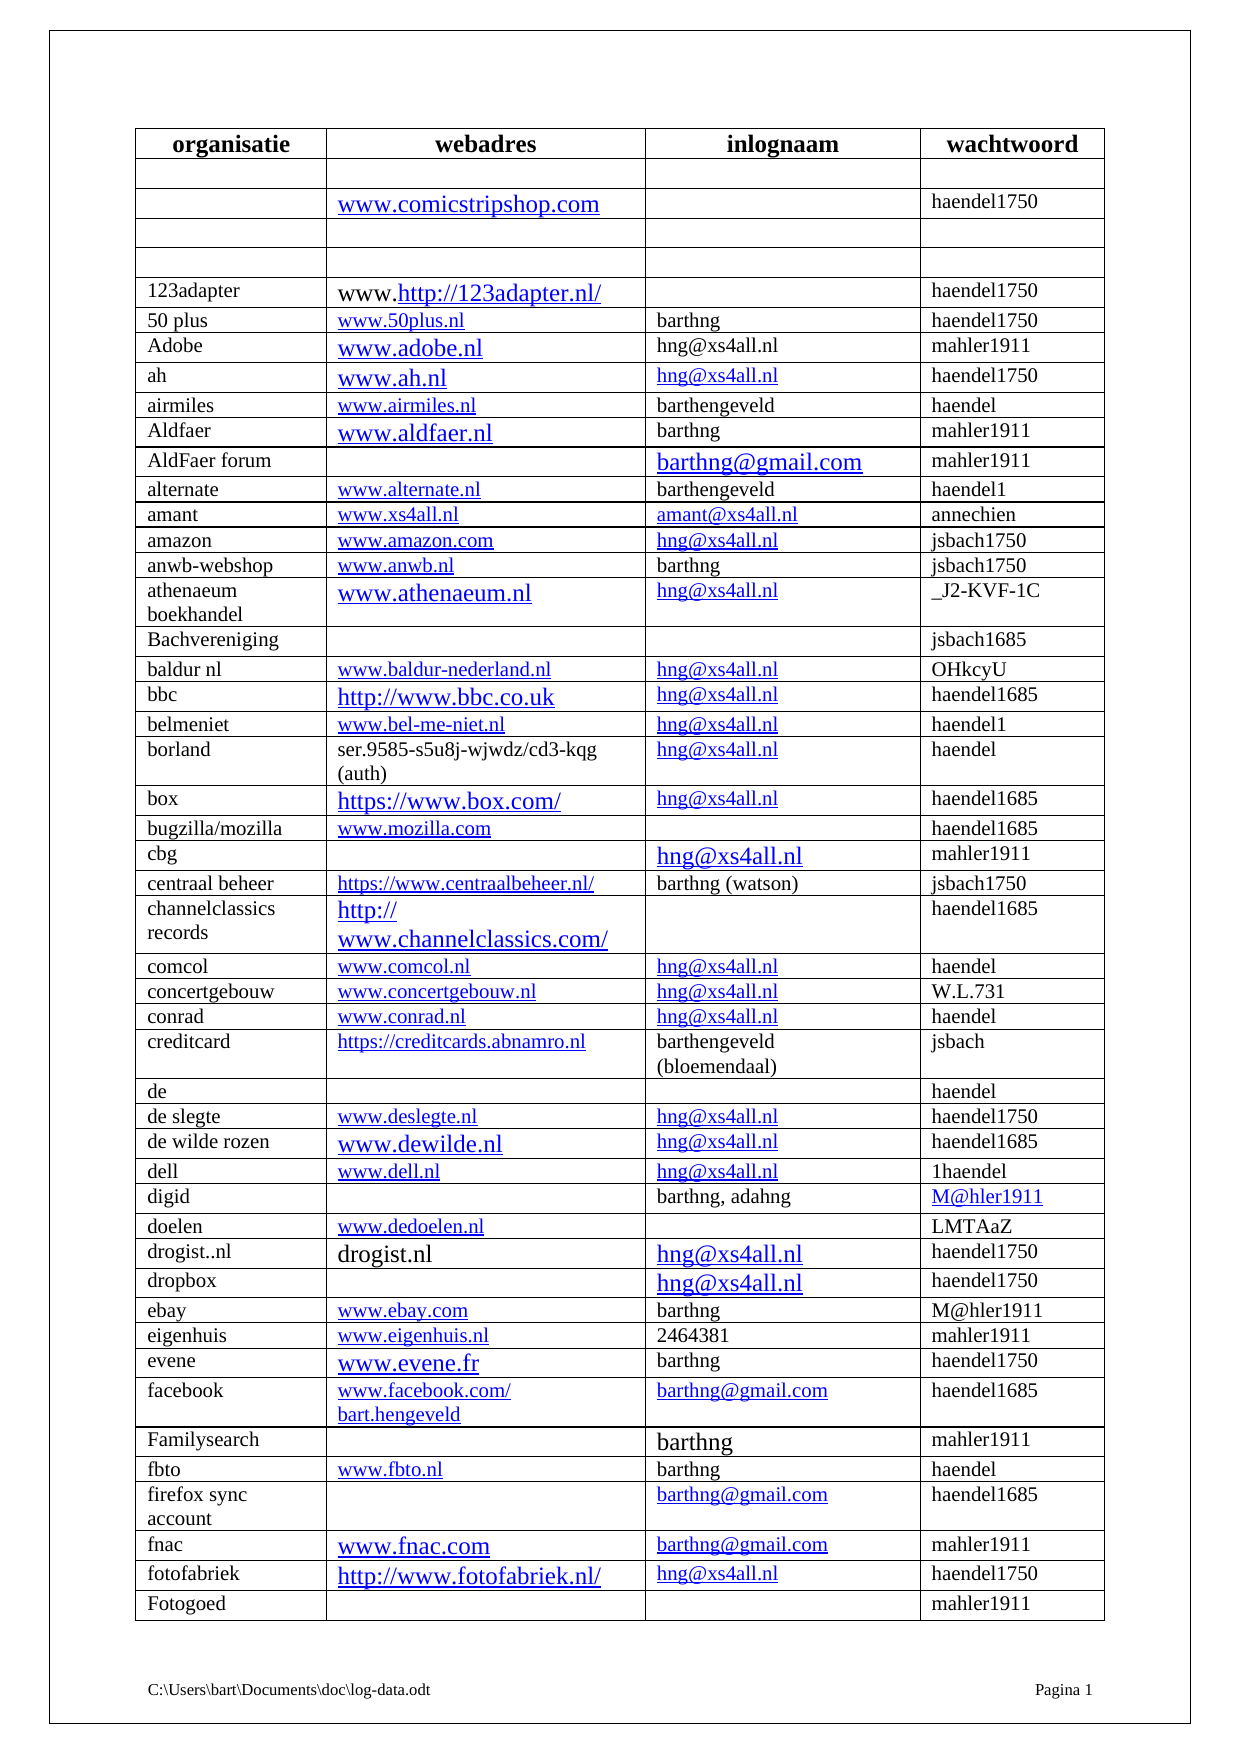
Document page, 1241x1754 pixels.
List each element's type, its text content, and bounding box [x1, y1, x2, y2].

table_cell barthng [646, 1298, 920, 1322]
table_cell haendel1685 [921, 1482, 1104, 1530]
table_cell www.deslegte.nl [327, 1104, 645, 1128]
table_cell [136, 248, 326, 277]
table_cell haendel1685 [921, 1129, 1104, 1158]
table_header webadres [327, 129, 645, 158]
table_cell [646, 1214, 920, 1238]
table_cell conrad [136, 1004, 326, 1028]
table_cell jsbach1685 [921, 627, 1104, 656]
table_cell www.http://123adapter.nl/ [327, 278, 645, 307]
table_cell www.evene.fr [327, 1349, 645, 1377]
table_cell barthengeveld [646, 393, 920, 417]
table_cell _J2-KVF-1C [921, 578, 1104, 626]
table_cell Adobe [136, 333, 326, 362]
table_cell www.athenaeum.nl [327, 578, 645, 626]
table_cell [136, 189, 326, 217]
table_cell anwb-webshop [136, 553, 326, 577]
table_cell [327, 627, 645, 656]
table_cell facebook [136, 1378, 326, 1426]
table_cell hng@xs4all.nl [646, 1004, 920, 1028]
table_cell fotofabriek [136, 1561, 326, 1590]
table_cell www.eigenhuis.nl [327, 1323, 645, 1347]
table_cell mahler1911 [921, 418, 1104, 446]
table_cell hng@xs4all.nl [646, 737, 920, 785]
table_cell barthng [646, 1349, 920, 1377]
table_cell www.amazon.com [327, 528, 645, 552]
table_cell www.baldur-nederland.nl [327, 657, 645, 681]
table_cell haendel1750 [921, 1349, 1104, 1377]
table_cell haendel1750 [921, 1239, 1104, 1267]
table_cell de [136, 1079, 326, 1103]
table_cell [327, 1184, 645, 1212]
table_cell haendel1685 [921, 816, 1104, 840]
table_cell [327, 841, 645, 869]
table_cell borland [136, 737, 326, 785]
table_cell mahler1911 [921, 1428, 1104, 1456]
table_cell athenaeum boekhandel [136, 578, 326, 626]
table_cell concertgebouw [136, 979, 326, 1003]
table_cell www.dell.nl [327, 1159, 645, 1183]
table_cell alternate [136, 477, 326, 501]
table_cell OHkcyU [921, 657, 1104, 681]
table_cell https://creditcards.abnamro.nl [327, 1030, 645, 1078]
table_cell haendel [921, 1457, 1104, 1481]
table_cell bugzilla/mozilla [136, 816, 326, 840]
table_cell mahler1911 [921, 1531, 1104, 1560]
table_cell haendel1750 [921, 189, 1104, 217]
table_cell http://www.channelclassics.com/ [327, 896, 645, 953]
table_cell [327, 1482, 645, 1530]
table_cell baldur nl [136, 657, 326, 681]
table_cell [136, 219, 326, 247]
table_cell airmiles [136, 393, 326, 417]
table_cell [646, 1079, 920, 1103]
table_cell 123adapter [136, 278, 326, 307]
table_cell [646, 219, 920, 247]
table_cell [646, 1591, 920, 1620]
table_cell haendel [921, 393, 1104, 417]
table_cell [646, 159, 920, 188]
table_cell www.aldfaer.nl [327, 418, 645, 446]
table_cell de wilde rozen [136, 1129, 326, 1158]
table_cell amant [136, 503, 326, 526]
table_cell www.mozilla.com [327, 816, 645, 840]
table_cell haendel1750 [921, 363, 1104, 392]
table_cell M@hler1911 [921, 1298, 1104, 1322]
table_cell haendel1750 [921, 278, 1104, 307]
table_cell W.L.731 [921, 979, 1104, 1003]
table_cell drogist.nl [327, 1239, 645, 1267]
table_cell [327, 248, 645, 277]
table_cell jsbach [921, 1030, 1104, 1078]
table_cell amant@xs4all.nl [646, 503, 920, 526]
table_cell bbc [136, 682, 326, 711]
table_cell annechien [921, 503, 1104, 526]
table_cell fbto [136, 1457, 326, 1481]
table_cell [646, 816, 920, 840]
table_cell [646, 278, 920, 307]
table_cell drogist..nl [136, 1239, 326, 1267]
table_cell www.fnac.com [327, 1531, 645, 1560]
table_cell haendel [921, 1004, 1104, 1028]
table_cell barthng [646, 418, 920, 446]
table_cell M@hler1911 [921, 1184, 1104, 1212]
table_cell fnac [136, 1531, 326, 1560]
table_cell www.concertgebouw.nl [327, 979, 645, 1003]
table_cell de slegte [136, 1104, 326, 1128]
table_cell haendel1685 [921, 786, 1104, 814]
table_cell doelen [136, 1214, 326, 1238]
table_cell www.airmiles.nl [327, 393, 645, 417]
table_cell haendel [921, 737, 1104, 785]
table_cell LMTAaZ [921, 1214, 1104, 1238]
table_cell mahler1911 [921, 841, 1104, 869]
table_cell hng@xs4all.nl [646, 333, 920, 362]
table_cell hng@xs4all.nl [646, 363, 920, 392]
table_cell barthng [646, 1457, 920, 1481]
table_cell evene [136, 1349, 326, 1377]
table_cell [646, 248, 920, 277]
table_header wachtwoord [921, 129, 1104, 158]
table_cell haendel1685 [921, 896, 1104, 953]
table_cell ah [136, 363, 326, 392]
table_cell [327, 1591, 645, 1620]
table_cell www.ah.nl [327, 363, 645, 392]
table_cell hng@xs4all.nl [646, 1239, 920, 1267]
table_cell [327, 1428, 645, 1456]
table_header organisatie [136, 129, 326, 158]
table_cell [327, 219, 645, 247]
table_cell barthng@gmail.com [646, 1482, 920, 1530]
table_cell [136, 159, 326, 188]
table_cell ebay [136, 1298, 326, 1322]
table_cell [646, 896, 920, 953]
table_cell barthng [646, 553, 920, 577]
table_cell eigenhuis [136, 1323, 326, 1347]
table_cell Bachvereniging [136, 627, 326, 656]
table_cell barthng [646, 308, 920, 332]
table_cell www.ebay.com [327, 1298, 645, 1322]
table_cell mahler1911 [921, 1591, 1104, 1620]
table_cell dropbox [136, 1269, 326, 1297]
table_cell www.anwb.nl [327, 553, 645, 577]
table_cell hng@xs4all.nl [646, 712, 920, 736]
table_cell [646, 627, 920, 656]
table_cell haendel1750 [921, 1269, 1104, 1297]
table_cell www.fbto.nl [327, 1457, 645, 1481]
table_cell haendel1 [921, 477, 1104, 501]
table_cell haendel1750 [921, 308, 1104, 332]
table_cell Familysearch [136, 1428, 326, 1456]
table_cell www.facebook.com/bart.hengeveld [327, 1378, 645, 1426]
table_cell www.alternate.nl [327, 477, 645, 501]
table_cell haendel1750 [921, 1104, 1104, 1128]
table_cell barthng, adahng [646, 1184, 920, 1212]
table_cell [327, 1079, 645, 1103]
table_cell amazon [136, 528, 326, 552]
table_cell www.comicstripshop.com [327, 189, 645, 217]
table_cell 50 plus [136, 308, 326, 332]
table_cell ser.9585-s5u8j-wjwdz/cd3-kqg (auth) [327, 737, 645, 785]
table_cell haendel1750 [921, 1561, 1104, 1590]
table_cell mahler1911 [921, 448, 1104, 476]
table_cell [327, 159, 645, 188]
table_cell www.50plus.nl [327, 308, 645, 332]
table_cell www.xs4all.nl [327, 503, 645, 526]
table_cell www.conrad.nl [327, 1004, 645, 1028]
table_cell jsbach1750 [921, 553, 1104, 577]
table_cell channelclassics records [136, 896, 326, 953]
table_cell AldFaer forum [136, 448, 326, 476]
table_cell https://www.box.com/ [327, 786, 645, 814]
table_cell hng@xs4all.nl [646, 1269, 920, 1297]
table_header inlognaam [646, 129, 920, 158]
table_cell hng@xs4all.nl [646, 1561, 920, 1590]
table_cell hng@xs4all.nl [646, 979, 920, 1003]
table_cell hng@xs4all.nl [646, 1159, 920, 1183]
table_cell [921, 159, 1104, 188]
table_cell https://www.centraalbeheer.nl/ [327, 871, 645, 894]
table_cell barthng@gmail.com [646, 1378, 920, 1426]
table_cell hng@xs4all.nl [646, 841, 920, 869]
table_cell hng@xs4all.nl [646, 528, 920, 552]
table_cell barthng@gmail.com [646, 1531, 920, 1560]
table_cell cbg [136, 841, 326, 869]
table_cell http://www.fotofabriek.nl/ [327, 1561, 645, 1590]
table_cell creditcard [136, 1030, 326, 1078]
table_cell [327, 448, 645, 476]
table_cell barthengeveld [646, 477, 920, 501]
table_cell hng@xs4all.nl [646, 657, 920, 681]
table_cell hng@xs4all.nl [646, 954, 920, 978]
table_cell www.dedoelen.nl [327, 1214, 645, 1238]
table_cell [646, 189, 920, 217]
table_cell belmeniet [136, 712, 326, 736]
table_cell www.adobe.nl [327, 333, 645, 362]
table_cell jsbach1750 [921, 528, 1104, 552]
table_cell mahler1911 [921, 1323, 1104, 1347]
table_cell mahler1911 [921, 333, 1104, 362]
table_cell 2464381 [646, 1323, 920, 1347]
table_cell www.dewilde.nl [327, 1129, 645, 1158]
table_cell box [136, 786, 326, 814]
table_cell [921, 219, 1104, 247]
table_cell http://www.bbc.co.uk [327, 682, 645, 711]
table_cell hng@xs4all.nl [646, 786, 920, 814]
table_cell barthengeveld (bloemendaal) [646, 1030, 920, 1078]
table_cell firefox sync account [136, 1482, 326, 1530]
table_cell haendel1685 [921, 1378, 1104, 1426]
table_cell [921, 248, 1104, 277]
table_cell digid [136, 1184, 326, 1212]
table_cell 1haendel [921, 1159, 1104, 1183]
table_cell barthng (watson) [646, 871, 920, 894]
table_cell hng@xs4all.nl [646, 1129, 920, 1158]
table_cell www.comcol.nl [327, 954, 645, 978]
table_cell haendel [921, 1079, 1104, 1103]
table_cell hng@xs4all.nl [646, 1104, 920, 1128]
table_cell hng@xs4all.nl [646, 578, 920, 626]
table_cell haendel [921, 954, 1104, 978]
table_cell Fotogoed [136, 1591, 326, 1620]
table_cell haendel1685 [921, 682, 1104, 711]
table_cell Aldfaer [136, 418, 326, 446]
table_cell jsbach1750 [921, 871, 1104, 894]
table_cell hng@xs4all.nl [646, 682, 920, 711]
table_cell www.bel-me-niet.nl [327, 712, 645, 736]
table_cell dell [136, 1159, 326, 1183]
table_cell barthng [646, 1428, 920, 1456]
table_cell centraal beheer [136, 871, 326, 894]
table_cell haendel1 [921, 712, 1104, 736]
table_cell [327, 1269, 645, 1297]
table_cell barthng@gmail.com [646, 448, 920, 476]
table_cell comcol [136, 954, 326, 978]
